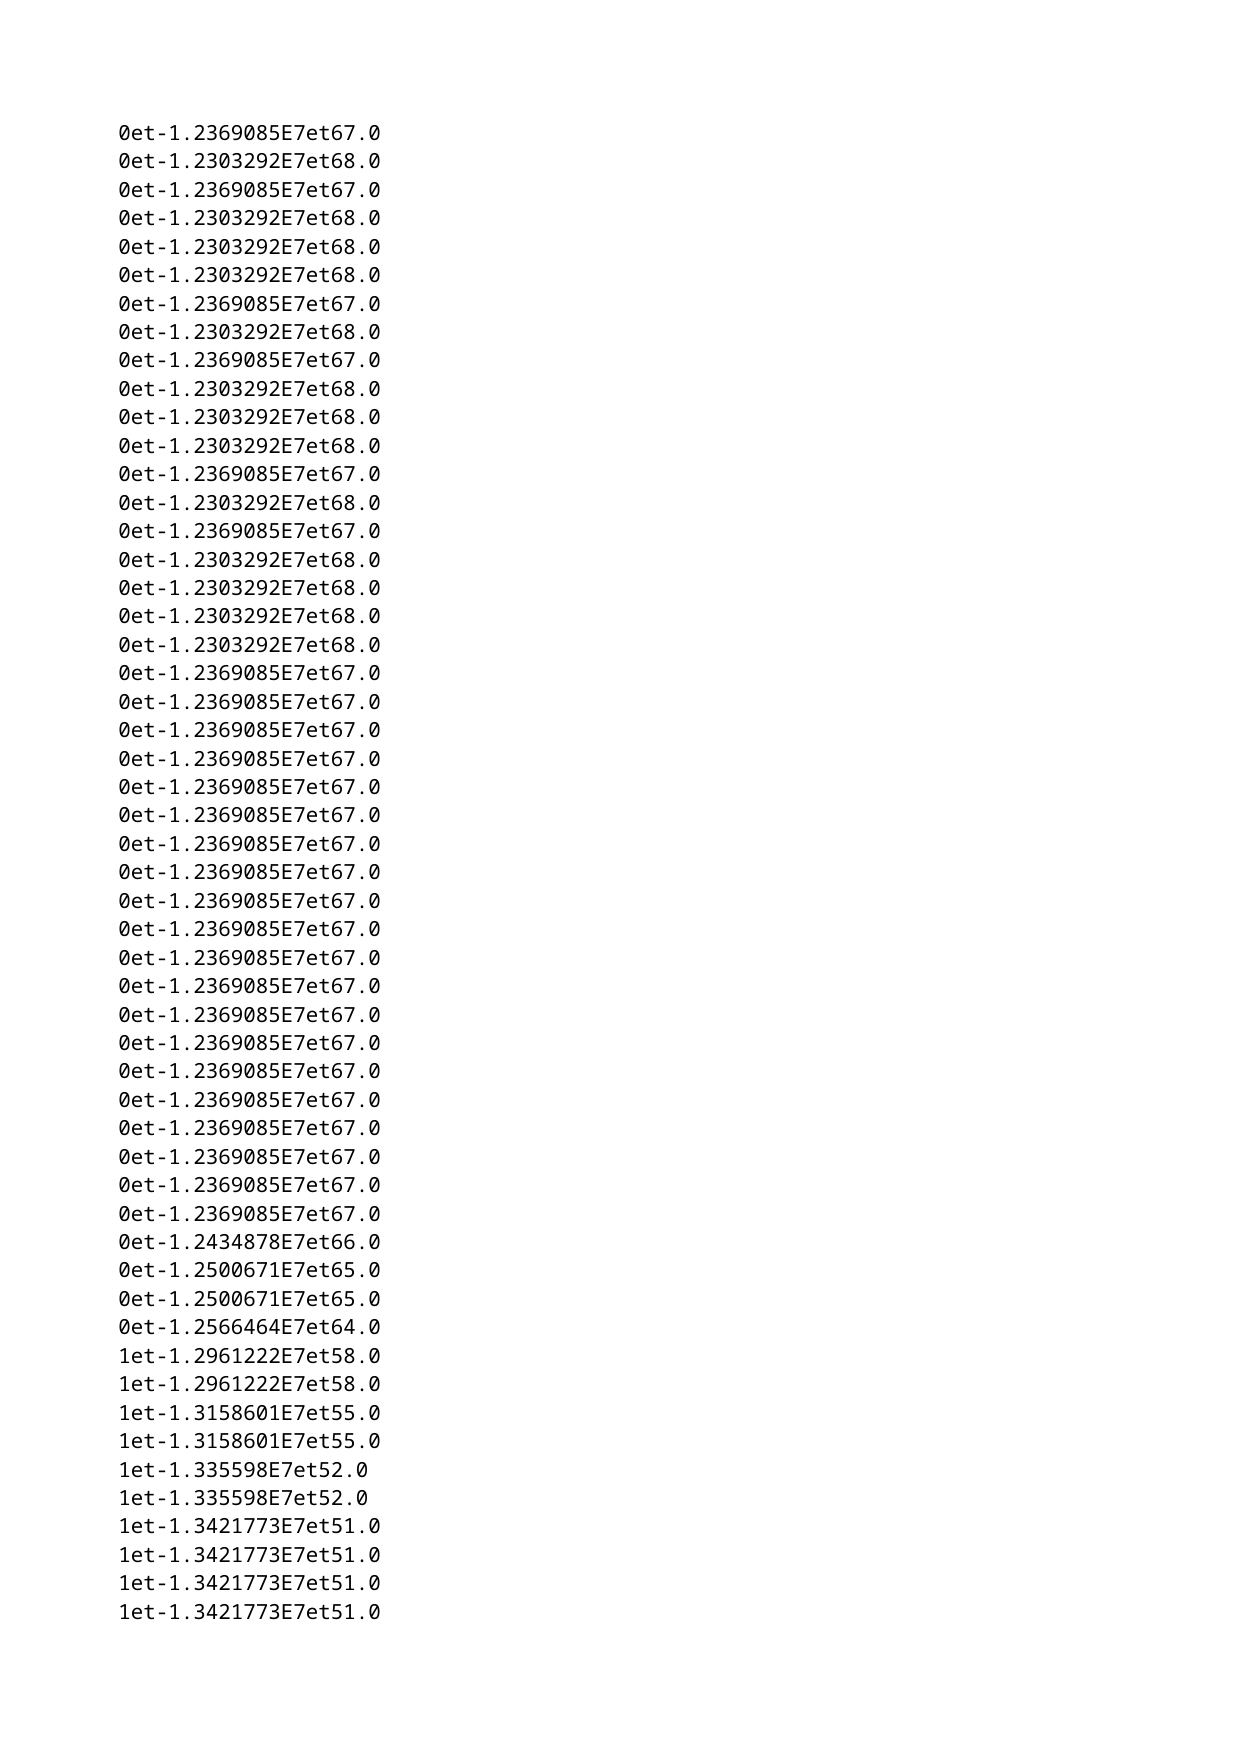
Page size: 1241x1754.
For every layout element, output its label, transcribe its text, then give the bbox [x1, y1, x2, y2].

text 0et-1.2369085E7et67.0 [118, 886, 1122, 914]
text 0et-1.2303292E7et68.0 [118, 317, 1122, 346]
text 1et-1.3421773E7et51.0 [118, 1597, 1122, 1625]
text 0et-1.2369085E7et67.0 [118, 687, 1122, 715]
text 0et-1.2303292E7et68.0 [118, 203, 1122, 232]
text 0et-1.2303292E7et68.0 [118, 374, 1122, 402]
text 0et-1.2369085E7et67.0 [118, 1170, 1122, 1199]
text 0et-1.2369085E7et67.0 [118, 715, 1122, 744]
text 0et-1.2369085E7et67.0 [118, 1113, 1122, 1142]
text 1et-1.3421773E7et51.0 [118, 1568, 1122, 1597]
text 0et-1.2369085E7et67.0 [118, 1057, 1122, 1085]
text 1et-1.3421773E7et51.0 [118, 1540, 1122, 1568]
text 0et-1.2369085E7et67.0 [118, 914, 1122, 943]
text 0et-1.2369085E7et67.0 [118, 857, 1122, 886]
text 0et-1.2369085E7et67.0 [118, 289, 1122, 317]
text 0et-1.2303292E7et68.0 [118, 488, 1122, 516]
text 0et-1.2369085E7et67.0 [118, 971, 1122, 1000]
text 0et-1.2434878E7et66.0 [118, 1227, 1122, 1256]
text 0et-1.2500671E7et65.0 [118, 1256, 1122, 1284]
text 0et-1.2369085E7et67.0 [118, 118, 1122, 147]
text 0et-1.2500671E7et65.0 [118, 1284, 1122, 1312]
text 1et-1.335598E7et52.0 [118, 1483, 1122, 1512]
text 1et-1.3158601E7et55.0 [118, 1398, 1122, 1426]
text 0et-1.2303292E7et68.0 [118, 573, 1122, 602]
text 1et-1.2961222E7et58.0 [118, 1369, 1122, 1398]
text 1et-1.335598E7et52.0 [118, 1455, 1122, 1483]
text 0et-1.2303292E7et68.0 [118, 260, 1122, 289]
text 0et-1.2369085E7et67.0 [118, 829, 1122, 857]
text 0et-1.2303292E7et68.0 [118, 232, 1122, 260]
text 0et-1.2303292E7et68.0 [118, 630, 1122, 658]
text 0et-1.2369085E7et67.0 [118, 1142, 1122, 1170]
text 0et-1.2303292E7et68.0 [118, 402, 1122, 431]
text 0et-1.2303292E7et68.0 [118, 431, 1122, 459]
text 0et-1.2369085E7et67.0 [118, 744, 1122, 772]
text 1et-1.2961222E7et58.0 [118, 1341, 1122, 1369]
text 0et-1.2369085E7et67.0 [118, 801, 1122, 829]
text 0et-1.2303292E7et68.0 [118, 545, 1122, 573]
text 1et-1.3158601E7et55.0 [118, 1426, 1122, 1455]
text 0et-1.2369085E7et67.0 [118, 943, 1122, 971]
text 0et-1.2566464E7et64.0 [118, 1312, 1122, 1341]
text 0et-1.2369085E7et67.0 [118, 1028, 1122, 1057]
text 0et-1.2369085E7et67.0 [118, 346, 1122, 374]
text 0et-1.2303292E7et68.0 [118, 147, 1122, 175]
text 1et-1.3421773E7et51.0 [118, 1512, 1122, 1540]
text 0et-1.2369085E7et67.0 [118, 1085, 1122, 1113]
text 0et-1.2369085E7et67.0 [118, 516, 1122, 545]
text 0et-1.2369085E7et67.0 [118, 1000, 1122, 1028]
text 0et-1.2369085E7et67.0 [118, 459, 1122, 488]
text 0et-1.2369085E7et67.0 [118, 175, 1122, 203]
text 0et-1.2369085E7et67.0 [118, 772, 1122, 801]
text 0et-1.2369085E7et67.0 [118, 658, 1122, 687]
text 0et-1.2303292E7et68.0 [118, 602, 1122, 630]
text 0et-1.2369085E7et67.0 [118, 1199, 1122, 1227]
